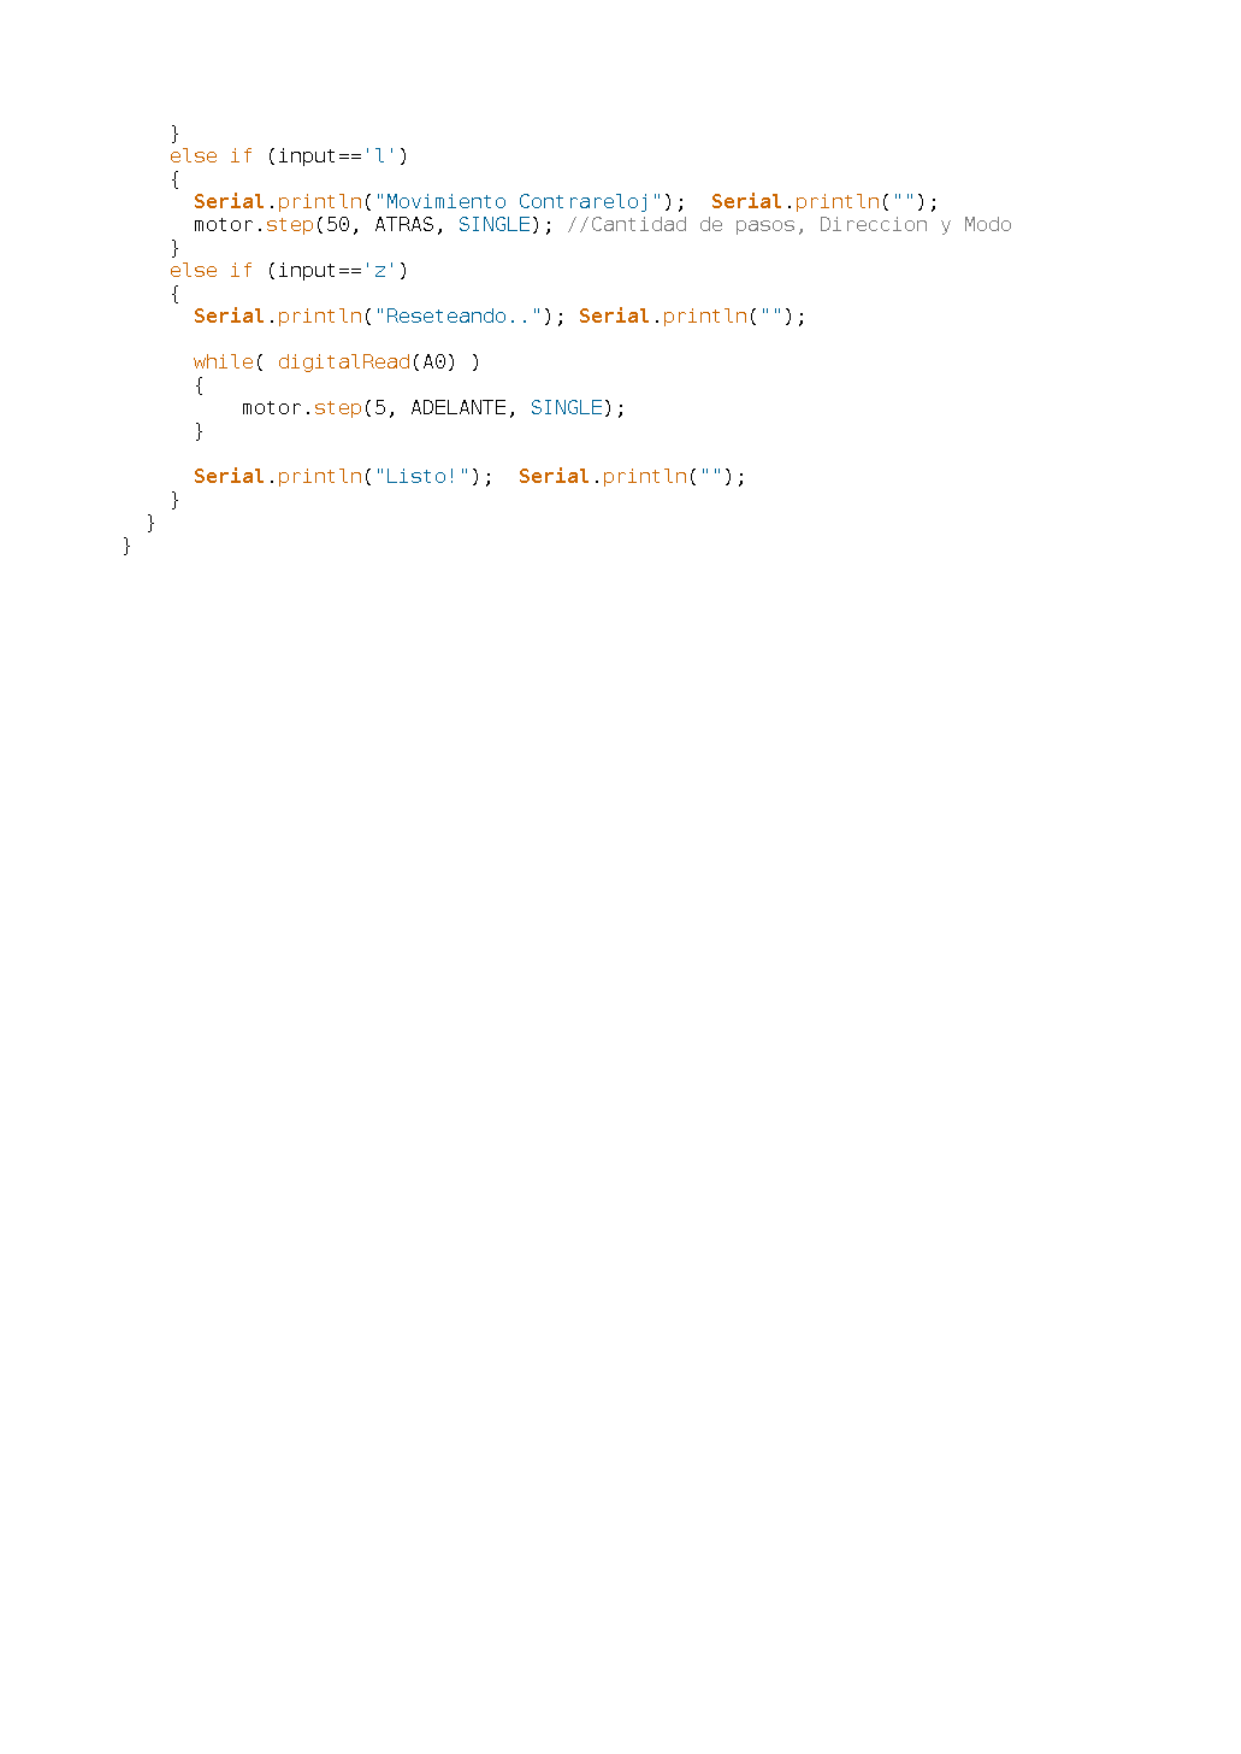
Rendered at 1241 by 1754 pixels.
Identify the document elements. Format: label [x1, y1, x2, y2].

picture [118, 118, 1123, 565]
